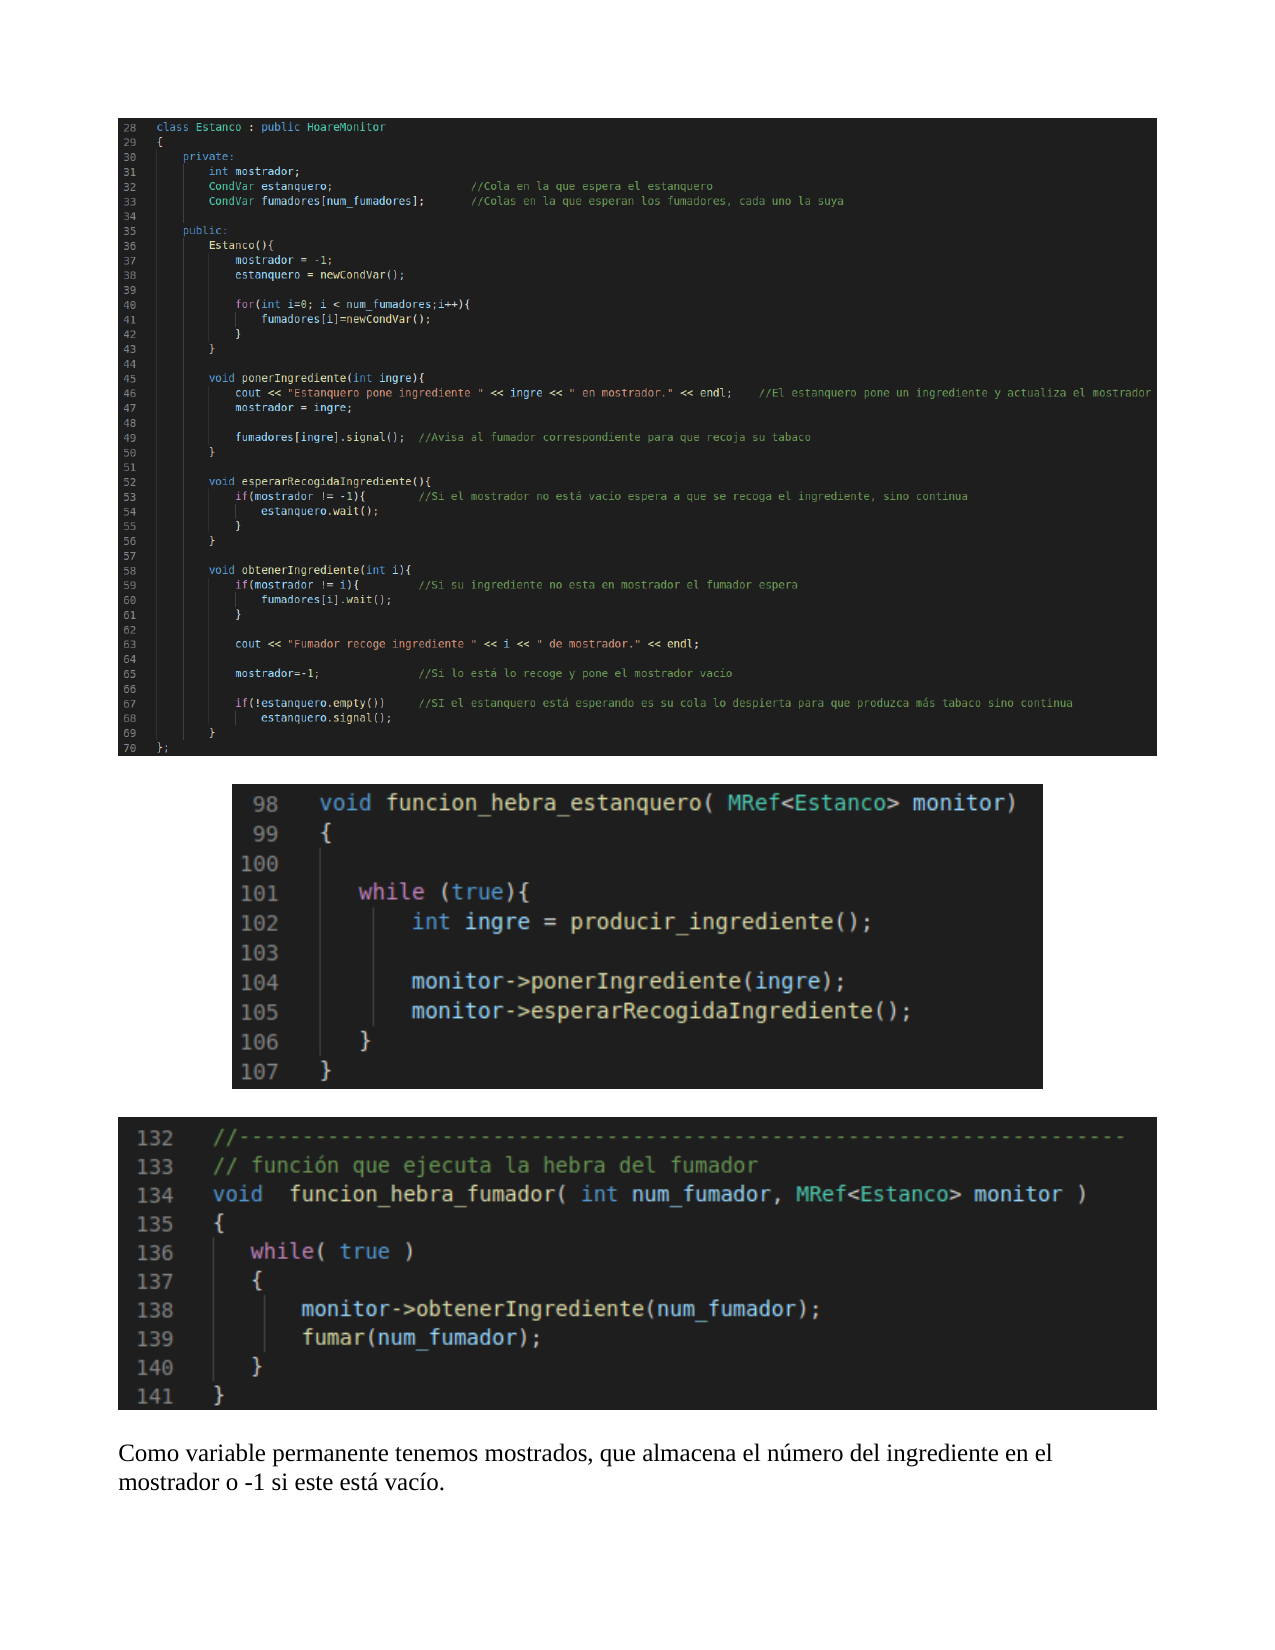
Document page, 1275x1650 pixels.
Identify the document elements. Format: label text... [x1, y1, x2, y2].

picture [232, 784, 1043, 1089]
picture [118, 1117, 1157, 1410]
picture [118, 118, 1157, 756]
text Como variable permanente tenemos mostrados, que almacena el número del ingrediente en el mostrador o -1 si este está vacío. [118, 1438, 1157, 1496]
